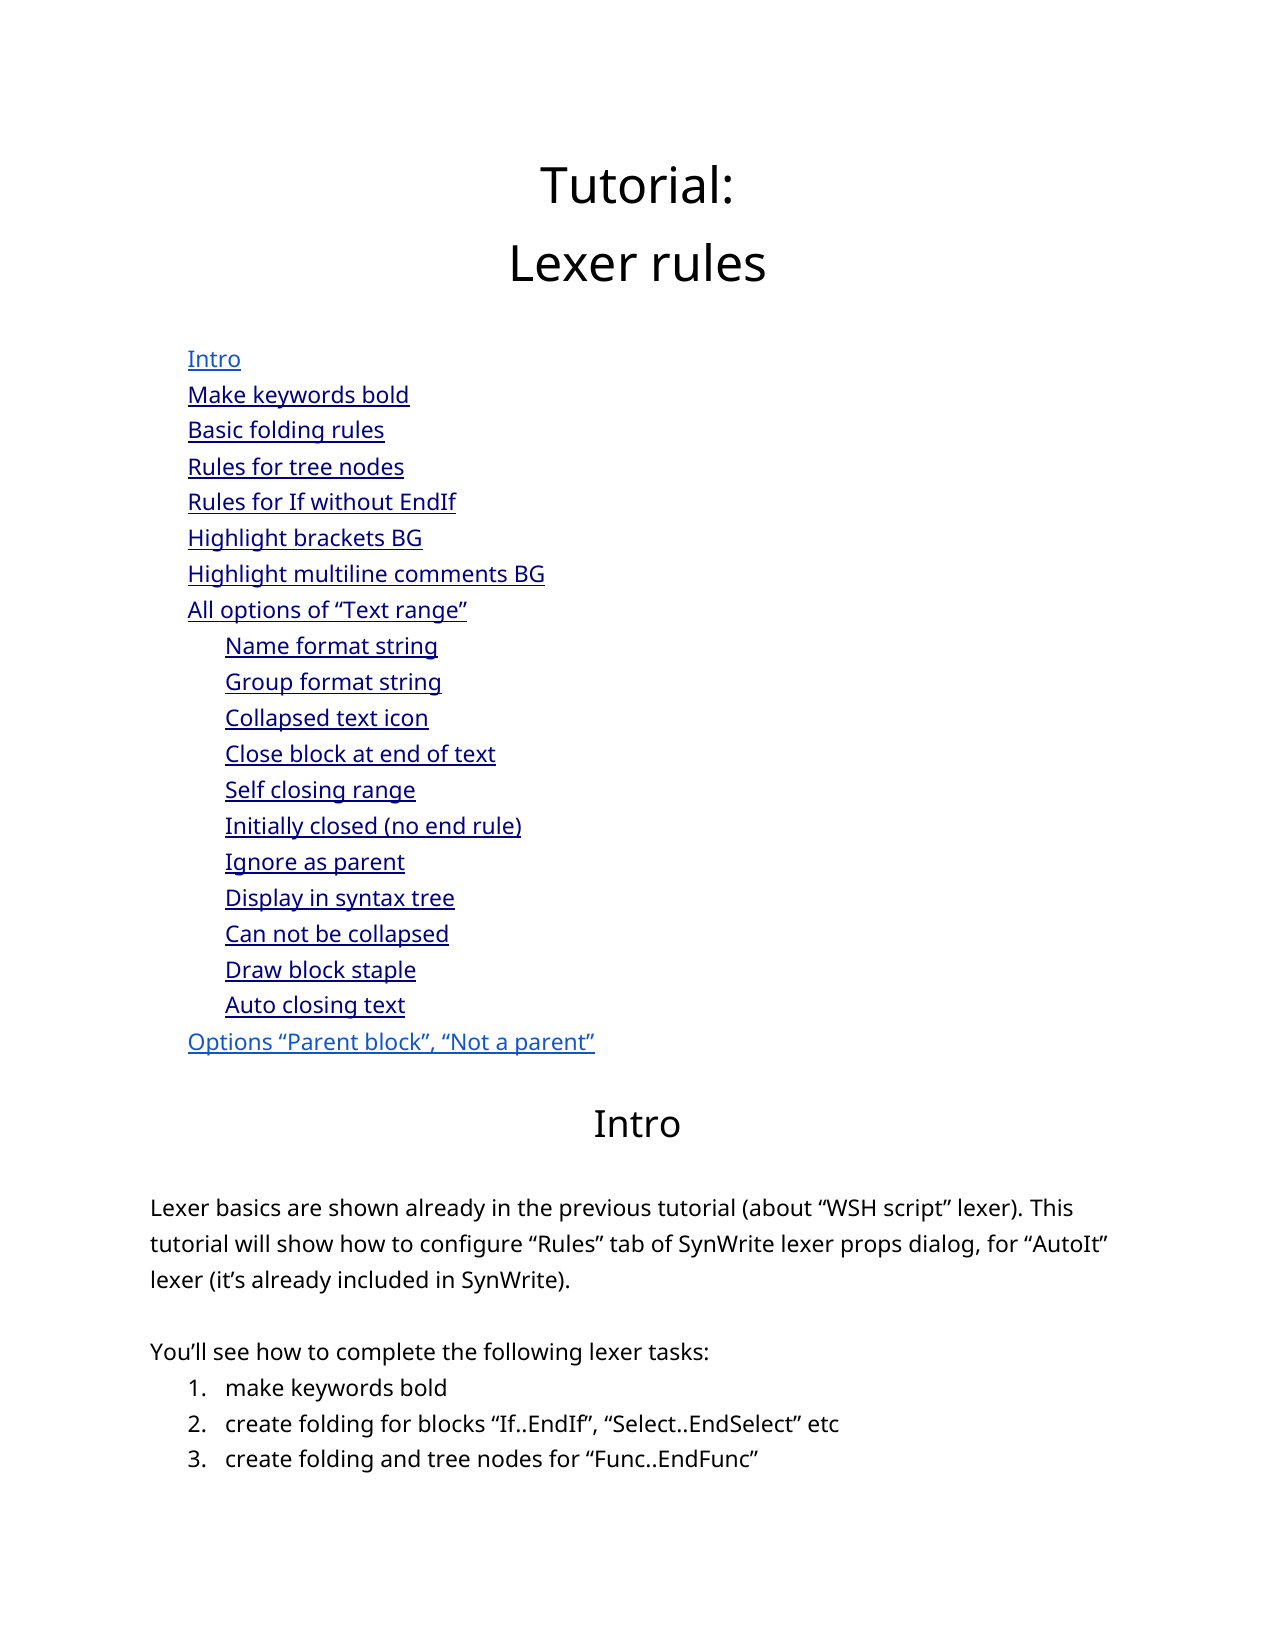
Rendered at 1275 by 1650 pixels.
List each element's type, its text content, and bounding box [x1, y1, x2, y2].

title Tutorial: [150, 150, 1125, 218]
text Display in syntax tree [225, 882, 1125, 913]
text Rules for tree nodes [187, 450, 1125, 482]
text Options “Parent block”, “Not a parent” [187, 1025, 1125, 1057]
text You’ll see how to complete the following lexer tasks: [150, 1336, 1125, 1367]
subtitle Intro [150, 1097, 1125, 1148]
text Ignore as parent [225, 846, 1125, 877]
text Draw block staple [225, 953, 1125, 985]
text All options of “Text range” [187, 594, 1125, 625]
text Make keywords bold [187, 378, 1125, 410]
text Close block at end of text [225, 738, 1125, 769]
text Can not be collapsed [225, 918, 1125, 949]
text Highlight brackets BG [187, 522, 1125, 553]
text Lexer basics are shown already in the previous tutorial (about “WSH script” lexer). This tutorial will show how to configure “Rules” tab of SynWrite lexer props dialog, for “AutoIt” lexer (it’s already included in SynWrite). [150, 1192, 1125, 1295]
list create folding for blocks “If..EndIf”, “Select..EndSelect” etc [187, 1407, 1125, 1439]
text Name format string [225, 630, 1125, 661]
text Lexer rules [150, 228, 1125, 296]
text Rules for If without EndIf [187, 486, 1125, 518]
text Intro [187, 343, 1125, 374]
text Basic folding rules [187, 414, 1125, 446]
list make keywords bold [187, 1372, 1125, 1403]
list create folding and tree nodes for “Func..EndFunc” [187, 1443, 1125, 1475]
text Self closing range [225, 774, 1125, 805]
text Collapsed text icon [225, 702, 1125, 733]
text Highlight multiline comments BG [187, 558, 1125, 589]
text Auto closing text [225, 989, 1125, 1021]
text Group format string [225, 666, 1125, 697]
text Initially closed (no end rule) [225, 810, 1125, 841]
